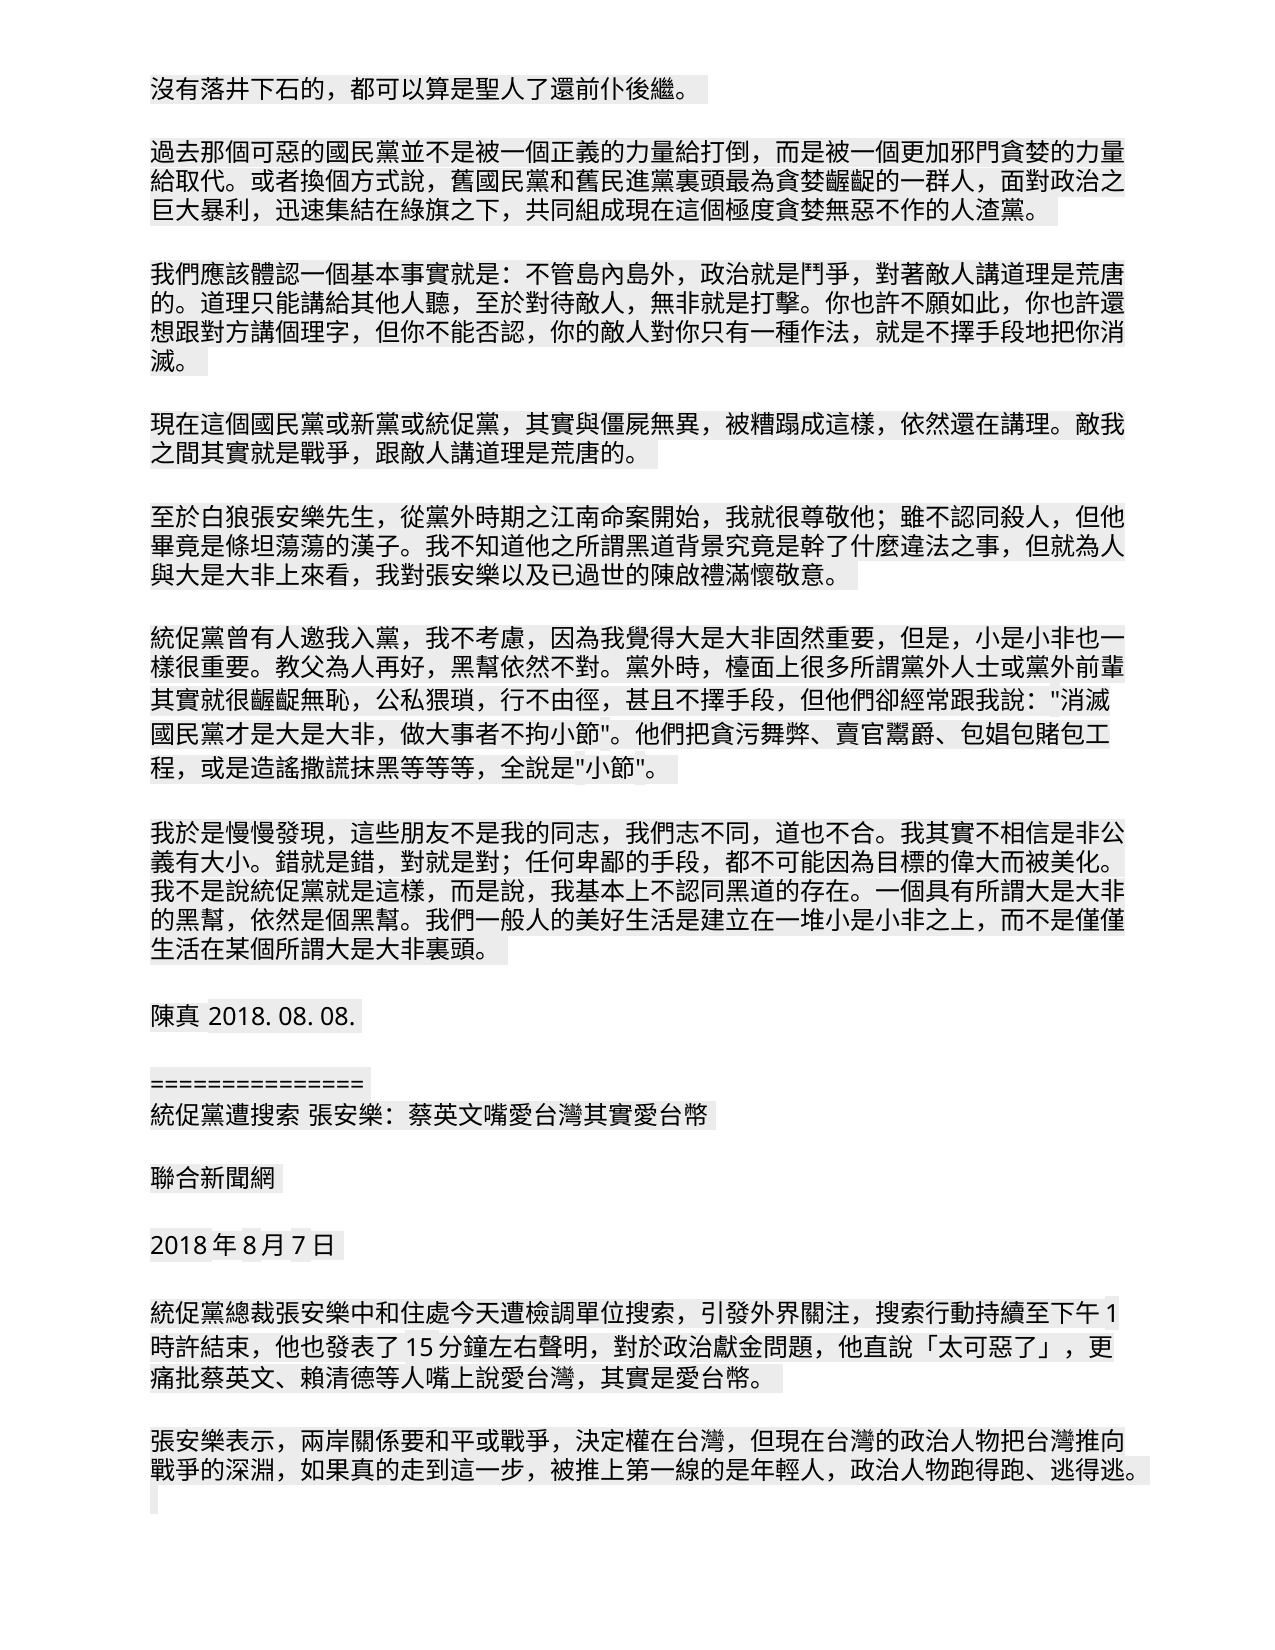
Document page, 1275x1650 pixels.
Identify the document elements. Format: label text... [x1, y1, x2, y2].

text 白狼說得對，不要在乎政治鎮壓。但他說，"民進黨會被前仆後繼的人民給淹沒"，對此我就不那麼樂觀了。台灣人從來都不會為正義前仆後繼，而只會為利益爭先恐後。在這島上，沒有落井下石的，都可以算是聖人了還前仆後繼。 過去那個可惡的國民黨並不是被一個正義的力量給打倒，而是被一個更加邪門貪婪的力量給取代。或者換個方式說，舊國民黨和舊民進黨裏頭最為貪婪齷齪的一群人，面對政治之巨大暴利，迅速集結在綠旗之下，共同組成現在這個極度貪婪無惡不作的人渣黨。 我們應該體認一個基本事實就是：不管島內島外，政治就是鬥爭，對著敵人講道理是荒唐的。道理只能講給其他人聽，至於對待敵人，無非就是打擊。你也許不願如此，你也許還想跟對方講個理字，但你不能否認，你的敵人對你只有一種作法，就是不擇手段地把你消滅。 現在這個國民黨或新黨或統促黨，其實與僵屍無異，被糟蹋成這樣，依然還在講理。敵我之間其實就是戰爭，跟敵人講道理是荒唐的。 至於白狼張安樂先生，從黨外時期之江南命案開始，我就很尊敬他；雖不認同殺人，但他畢竟是條坦蕩蕩的漢子。我不知道他之所謂黑道背景究竟是幹了什麼違法之事，但就為人與大是大非上來看，我對張安樂以及已過世的陳啟禮滿懷敬意。 統促黨曾有人邀我入黨，我不考慮，因為我覺得大是大非固然重要，但是，小是小非也一樣很重要。教父為人再好，黑幫依然不對。黨外時，檯面上很多所謂黨外人士或黨外前輩其實就很齷齪無恥，公私猥瑣，行不由徑，甚且不擇手段，但他們卻經常跟我說："消滅國民黨才是大是大非，做大事者不拘小節"。他們把貪污舞弊、賣官鬻爵、包娼包賭包工程，或是造謠撒謊抹黑等等等，全說是"小節"。 我於是慢慢發現，這些朋友不是我的同志，我們志不同，道也不合。我其實不相信是非公義有大小。錯就是錯，對就是對；任何卑鄙的手段，都不可能因為目標的偉大而被美化。我不是說統促黨就是這樣，而是說，我基本上不認同黑道的存在。一個具有所謂大是大非的黑幫，依然是個黑幫。我們一般人的美好生活是建立在一堆小是小非之上，而不是僅僅生活在某個所謂大是大非裏頭。 陳真 2018. 08. 08. =============== 統促黨遭搜索 張安樂：蔡英文嘴愛台灣其實愛台幣 聯合新聞網 2018年8月7日 統促黨總裁張安樂中和住處今天遭檢調單位搜索，引發外界關注，搜索行動持續至下午1時許結束，他也發表了15分鐘左右聲明，對於政治獻金問題，他直說「太可惡了」，更痛批蔡英文、賴清德等人嘴上說愛台灣，其實是愛台幣。 張安樂表示，兩岸關係要和平或戰爭，決定權在台灣，但現在台灣的政治人物把台灣推向戰爭的深淵，如果真的走到這一步，被推上第一線的是年輕人，政治人物跑得跑、逃得逃。 =============== 批統促黨用中資拉攏國人 時力促修法管制 2018/08/07 白狼張安樂催生的統促黨，黨綱挑明就是要兩岸統一。一方面在台灣街頭抗爭，一方面也透過中國金流拉攏台灣民心。立委徐永明呼籲，應該加速修法，管制這些對台灣民主構成威脅的敵對團體。 統促黨一方面效忠中國，一方面也頻頻出現在台灣各大陳抗活動製造紛亂，2個月前，美國在台協會AIT落成，統促黨主席白狼張安樂，帶領大批人馬在場外抗議；4年前的318學運，白狼張安樂甚至登上戰車激動開講。 立委徐永明說：「像這樣的力量，因為它資源非常豐富，可是它的政治目的，其實是對台灣民主，或對台灣主權是不利的，是不是在修法的過程，更明確界定比如說，敵對勢力跟敵對團體，對我們的影響，提高它的罰責，搞不好這才能更有效的嚇阻。」 面對中國利用各種手法滲透台灣，時力呼籲蔡政府，必得拿出強勢作為，不讓敵對勢力坐大。 （民視新聞／綜合報導） ================ 疑收受中國共產黨資金 統促黨、白狼住處遭北檢搜索 上報快訊／趙翊妏 2018年8月7日 統促黨疑似收受中國共產黨資金，從事組織犯罪，涉嫌違反《政治獻金法》、《國安法》及《組織犯罪條例》，統促黨黨部、總裁「白狼」張安樂住處7日遭北檢搜索。張安樂表示，統促黨有收受來自中國的資金，但否認是來自中共。 檢調在7日早上7點左右前往張安樂住處及其兒子張偉經營的旅行社搜索，旅行社約在12點搜索完畢，張偉的妻子則被帶往台北市調處進行調查，檢調則在下午1點左右離開張安樂住處。 統促黨黨部則在上午遭搜查，下午1點30分左右，市調處人員離開黨部，共扣查13箱電腦主機、各式文件，統促黨秘書長唐警生也被帶回市調處調查。 據了解，由於檢調擔心張安樂有串證、滅證之虞，已扣查張安樂的手機，並在現場進行監控，檢調也預計稍晚將張安樂送往台北地檢署複訊。 北檢2017年9月成立專案小組，發現統促黨近年個人捐贈收入234萬、匿名捐款收入9萬元，政治獻金收入也僅有244多萬元，其餘收入皆掛零，也無政黨補助金，資源應難以配合統促黨頻繁動員的人力。 因此，檢方不排除中國以做生意為幌子，將資源給張安樂在中國的公司，因此密切追查相關金流的流向。 =================== 檢調搜統促黨查中資 白狼：我從對岸賺來的 2018/08/07 （更新：新增動新聞、影片、照片、案情） 位於台北市中山區的中華統一促進黨，今天上午8時許，檢調單位出動大批人力，前往統促黨部進行搜索以及張安樂、張瑋住處搜索。 統促黨總裁張安樂在住家遭搜索完畢後，隨即驅車前往黨部說明該黨立場，他聲明中左批民進黨政府、右打台獨將致台灣毀滅，針對今早的搜索行動，他痛斥民進黨政府「為什麼不去查陳幸妤曾說過的『民進黨誰沒拿過我爸爸的錢』、不去查陳其邁、蘇貞昌、謝長廷跟陳菊？」他認為民進黨政府利用調查局當打手，「民進黨的作法根本是自掘墳墓！會拿台灣人民陪葬！」 今午記者詢問張安樂，統促黨營運及選舉是否有中資介入時，他表示，「我是中國人，當然是中資！」強調自己在大陸的公司、工廠有賺錢，挪來台灣使用，「但是有沒有共產黨的資金，沒有！也沒有來自北京政府！」 張安樂指出，今早檢調至他住處搜索，帶走他的平板電腦、旅行社資料、存摺、筆記本跟部分名片，並要他9日到庭說明，他則再三強調，「不在乎被政治打壓，一句話，民進黨會被前仆後繼的人民淹沒！」（突發中心／台北報導） [150, 75, 1125, 1549]
